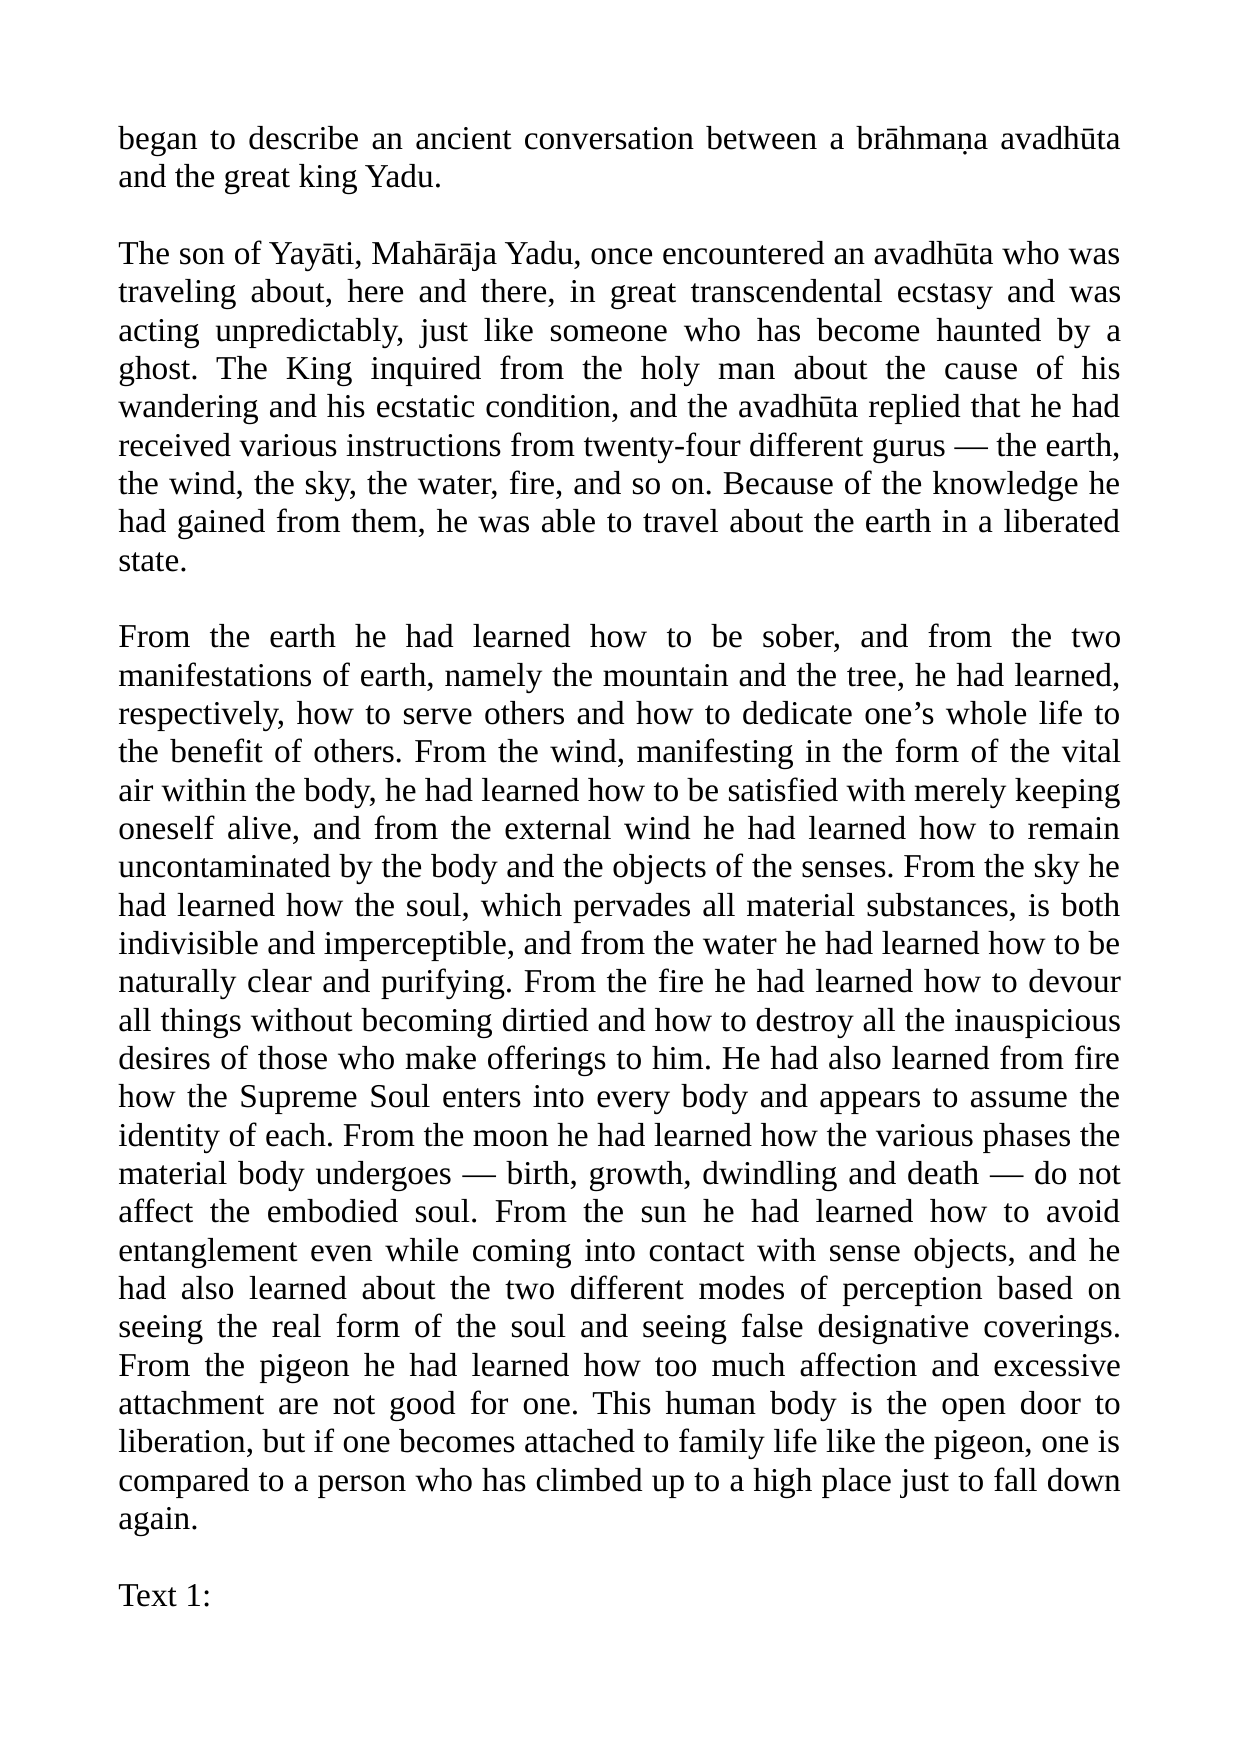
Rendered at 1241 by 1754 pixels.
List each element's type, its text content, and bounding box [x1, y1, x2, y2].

text began to describe an ancient conversation between a brāhmaṇa avadhūta and the great king Yadu. [118, 118, 1122, 195]
text Text 1: [118, 1575, 1122, 1613]
text From the earth he had learned how to be sober, and from the two manifestations of earth, namely the mountain and the tree, he had learned, respectively, how to serve others and how to dedicate one’s whole life to the benefit of others. From the wind, manifesting in the form of the vital air within the body, he had learned how to be satisfied with merely keeping oneself alive, and from the external wind he had learned how to remain uncontaminated by the body and the objects of the senses. From the sky he had learned how the soul, which pervades all material substances, is both indivisible and imperceptible, and from the water he had learned how to be naturally clear and purifying. From the fire he had learned how to devour all things without becoming dirtied and how to destroy all the inauspicious desires of those who make offerings to him. He had also learned from fire how the Supreme Soul enters into every body and appears to assume the identity of each. From the moon he had learned how the various phases the material body undergoes — birth, growth, dwindling and death — do not affect the embodied soul. From the sun he had learned how to avoid entanglement even while coming into contact with sense objects, and he had also learned about the two different modes of perception based on seeing the real form of the soul and seeing false designative coverings. From the pigeon he had learned how too much affection and excessive attachment are not good for one. This human body is the open door to liberation, but if one becomes attached to family life like the pigeon, one is compared to a person who has climbed up to a high place just to fall down again. [118, 616, 1122, 1536]
text The son of Yayāti, Mahārāja Yadu, once encountered an avadhūta who was traveling about, here and there, in great transcendental ecstasy and was acting unpredictably, just like someone who has become haunted by a ghost. The King inquired from the holy man about the cause of his wandering and his ecstatic condition, and the avadhūta replied that he had received various instructions from twenty-four different gurus — the earth, the wind, the sky, the water, fire, and so on. Because of the knowledge he had gained from them, he was able to travel about the earth in a liberated state. [118, 233, 1122, 578]
